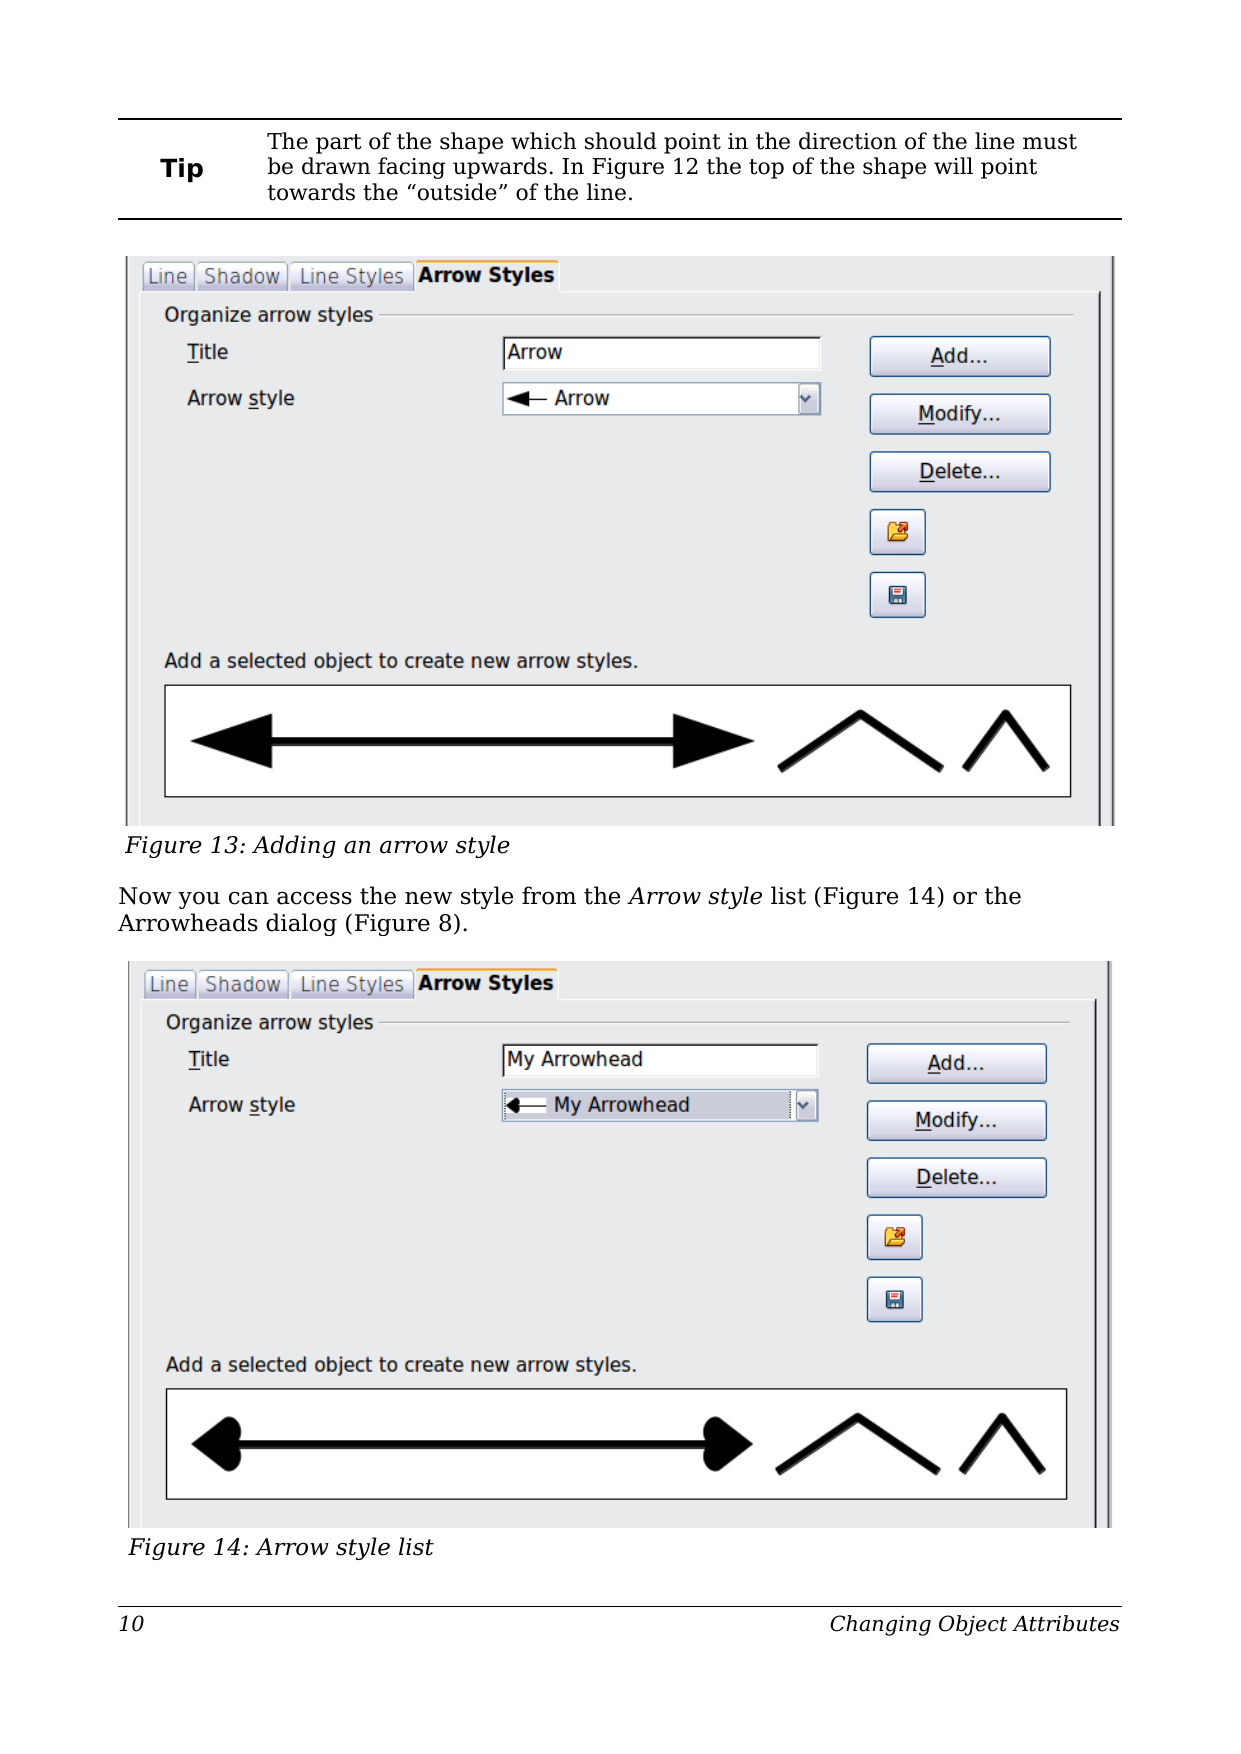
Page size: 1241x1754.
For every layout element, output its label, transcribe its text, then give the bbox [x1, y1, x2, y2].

picture [125, 256, 1116, 826]
picture [128, 961, 1113, 1528]
table_header Tip [118, 120, 246, 218]
table_header The part of the shape which should point in the direction of the line must be drawn facing upwards. In Figure 12 the top of the shape will point towards the “outside” of the line. [246, 120, 1122, 218]
text Now you can access the new style from the Arrow style list (Figure 14) or the Arrowheads dialog (Figure 8). [118, 883, 1122, 937]
text Figure 13: Adding an arrow style [125, 832, 1115, 859]
text Figure 14: Arrow style list [128, 1534, 1112, 1561]
